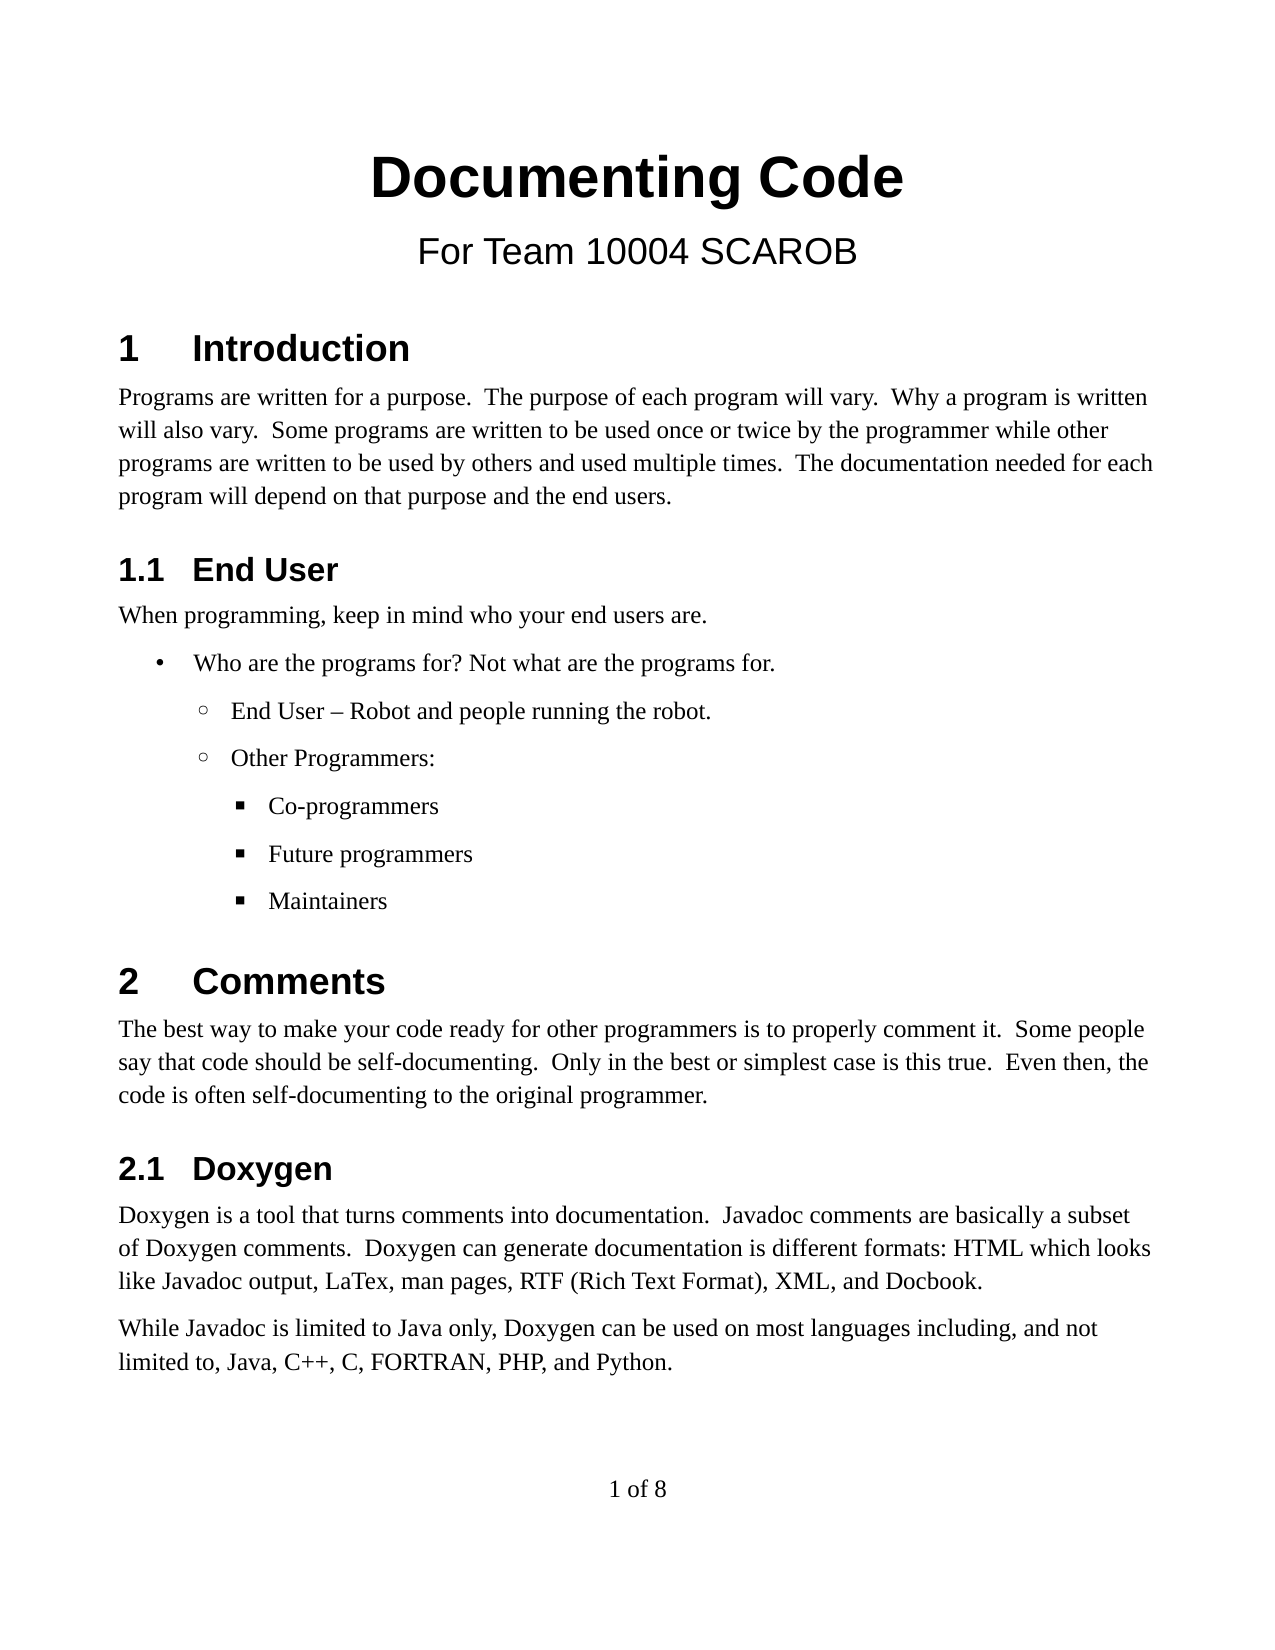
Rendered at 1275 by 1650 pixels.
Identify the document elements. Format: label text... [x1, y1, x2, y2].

list Co-programmers [231, 791, 1157, 820]
list Who are the programs for? Not what are the programs for. [156, 648, 1157, 677]
text While Javadoc is limited to Java only, Doxygen can be used on most languages including, and not limited to, Java, C++, C, FORTRAN, PHP, and Python. [118, 1313, 1157, 1375]
list Other Programmers: [193, 743, 1157, 772]
text Programs are written for a purpose. The purpose of each program will vary. Why a program is written will also vary. Some programs are written to be used once or twice by the programmer while other programs are written to be used by others and used multiple times. The documentation needed for each program will depend on that purpose and the end users. [118, 382, 1157, 510]
text The best way to make your code ready for other programmers is to properly comment it. Some people say that code should be self-documenting. Only in the best or simplest case is this true. Even then, the code is often self-documenting to the original programmer. [118, 1014, 1157, 1109]
list Future programmers [231, 839, 1157, 867]
subtitle Introduction [118, 327, 1157, 370]
text Doxygen is a tool that turns comments into documentation. Javadoc comments are basically a subset of Doxygen comments. Doxygen can generate documentation is different formats: HTML which looks like Javadoc output, LaTex, man pages, RTF (Rich Text Format), XML, and Docbook. [118, 1200, 1157, 1295]
subtitle End User [118, 550, 1157, 588]
list End User – Robot and people running the robot. [193, 696, 1157, 724]
text When programming, keep in mind who your end users are. [118, 601, 1157, 629]
subtitle Doxygen [118, 1149, 1157, 1187]
subtitle Comments [118, 959, 1157, 1002]
list Maintainers [231, 886, 1157, 915]
